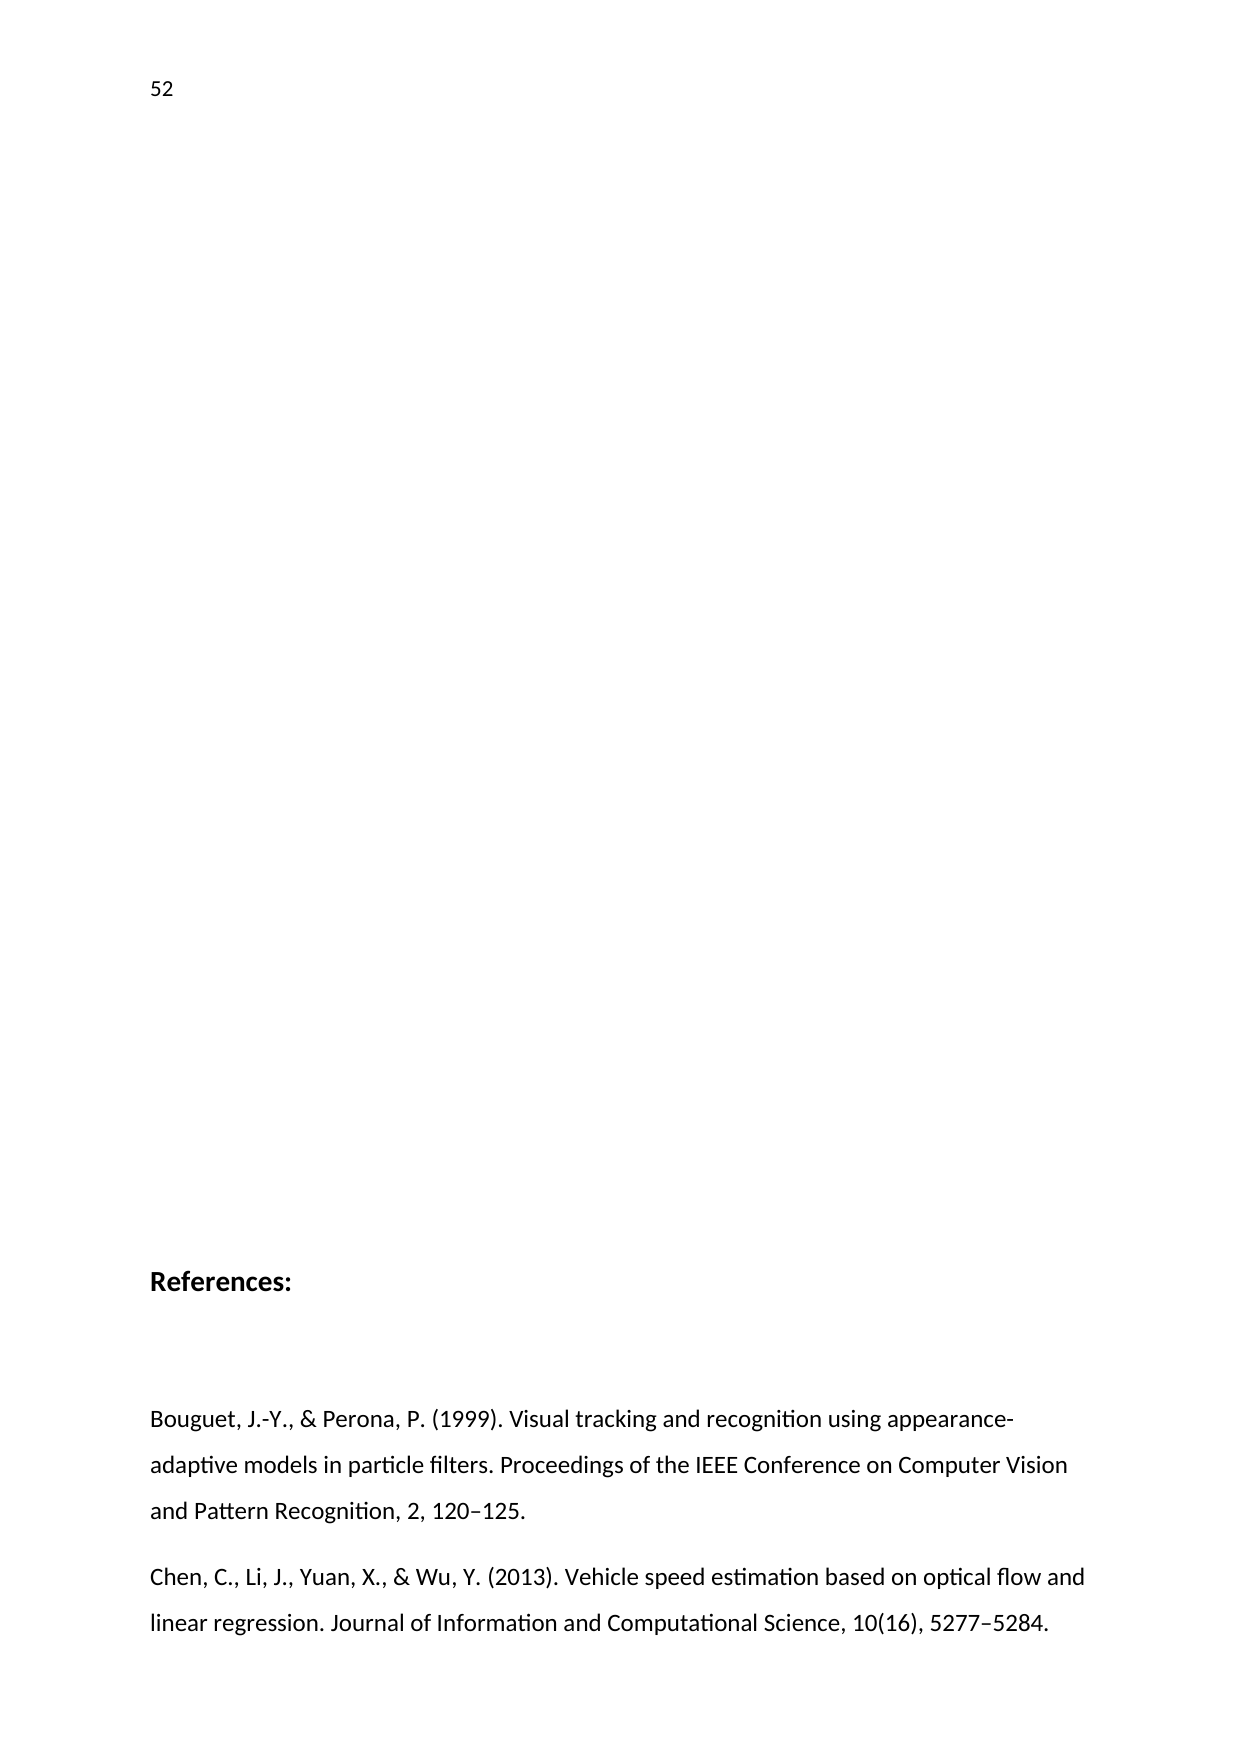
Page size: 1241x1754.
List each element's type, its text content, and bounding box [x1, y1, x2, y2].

text Chen, C., Li, J., Yuan, X., & Wu, Y. (2013). Vehicle speed estimation based on optical flow and linear regression. Journal of Information and Computational Science, 10(16), 5277–5284. [150, 1561, 1090, 1638]
text Bouguet, J.-Y., & Perona, P. (1999). Visual tracking and recognition using appearance-adaptive models in particle filters. Proceedings of the IEEE Conference on Computer Vision and Pattern Recognition, 2, 120–125. [150, 1403, 1090, 1525]
text References: [150, 1263, 1090, 1298]
